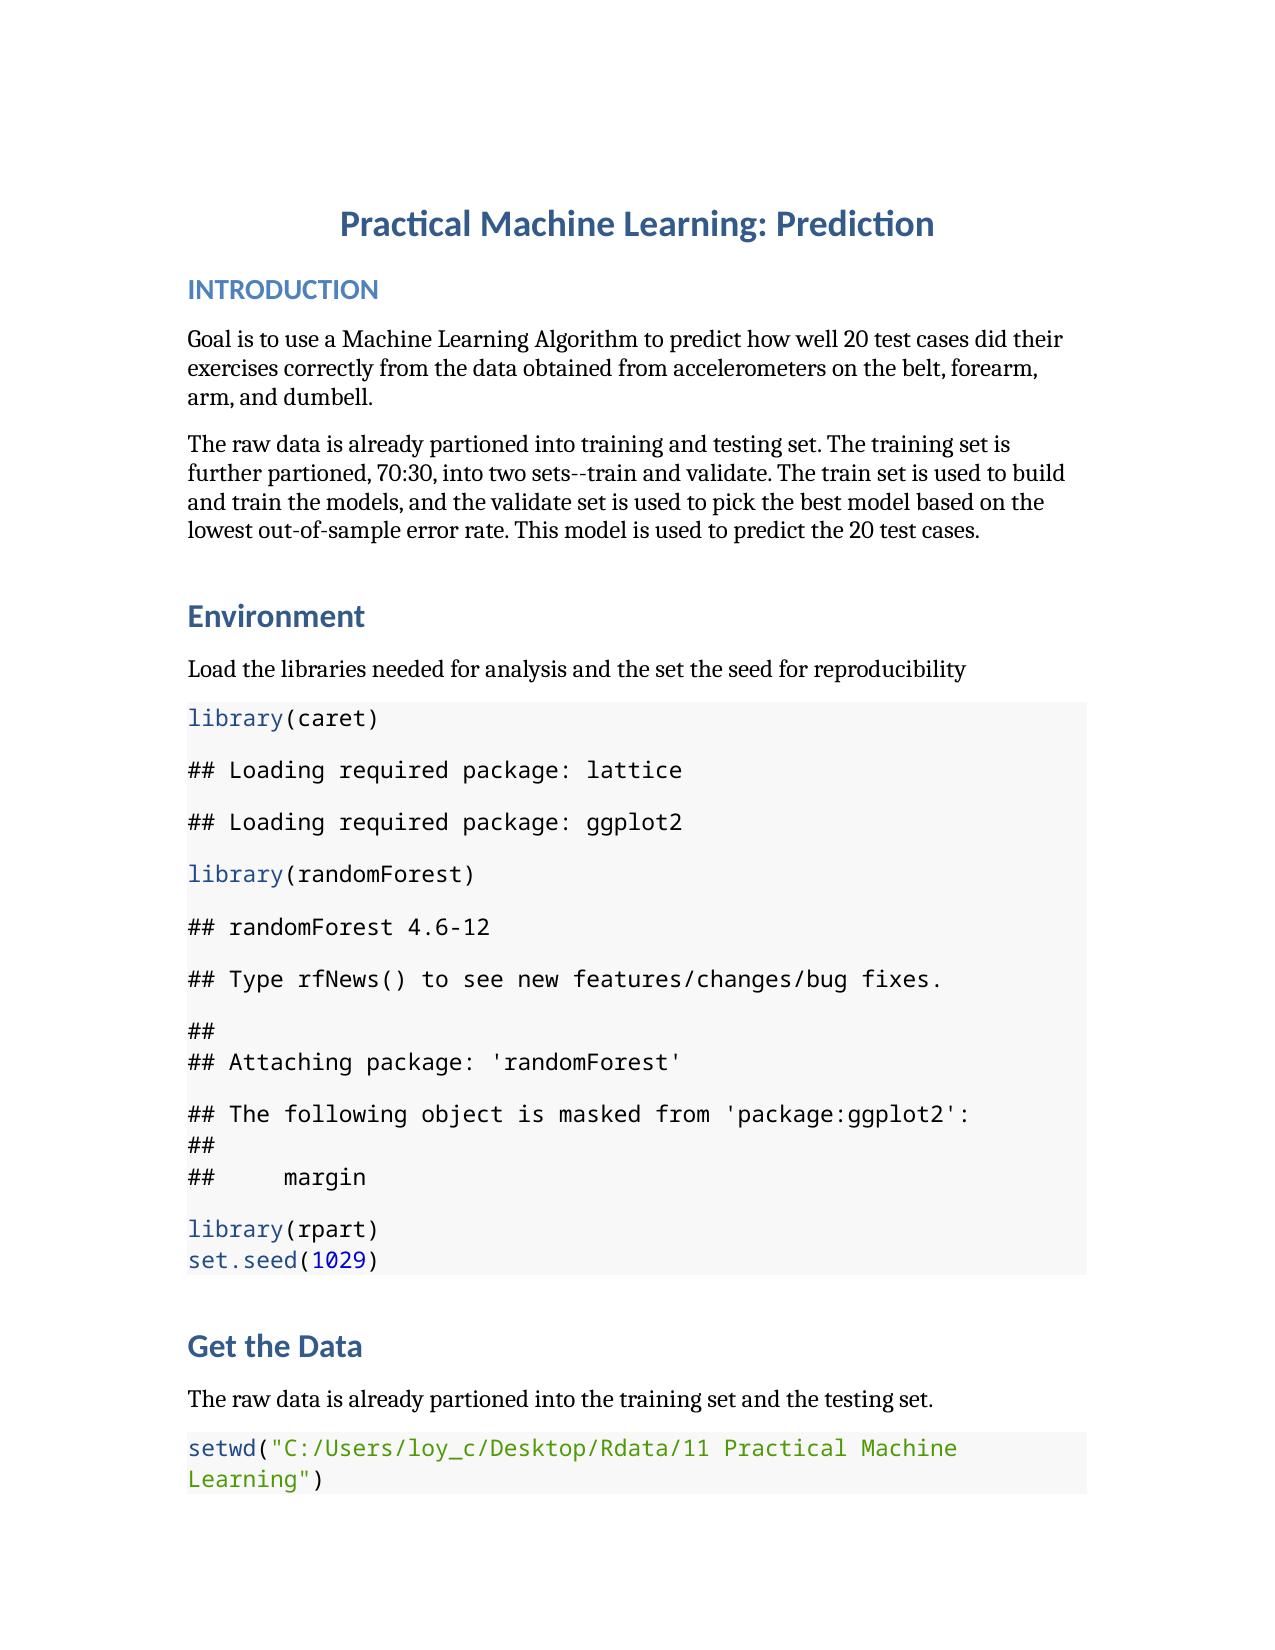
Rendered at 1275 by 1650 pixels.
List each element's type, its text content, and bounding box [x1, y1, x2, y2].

text The raw data is already partioned into training and testing set. The training set is further partioned, 70:30, into two sets--train and validate. The train set is used to build and train the models, and the validate set is used to pick the best model based on the lowest out-of-sample error rate. This model is used to predict the 20 test cases. [187, 430, 1087, 545]
subtitle Environment [187, 595, 1087, 636]
text The raw data is already partioned into the training set and the testing set. [187, 1384, 1087, 1413]
subtitle INTRODUCTION [187, 271, 1087, 306]
text Load the libraries needed for analysis and the set the seed for reproducibility [187, 655, 1087, 683]
text ## Loading required package: ggplot2 [187, 806, 1087, 838]
text library(randomForest) [187, 858, 1087, 890]
text ## Loading required package: lattice [187, 754, 1087, 786]
text library(caret) [380, 702, 1087, 733]
text library(rpart) set.seed(1029) [380, 1213, 1087, 1275]
title Practical Machine Learning: Prediction [187, 200, 1087, 246]
text Goal is to use a Machine Learning Algorithm to predict how well 20 test cases did their exercises correctly from the data obtained from accelerometers on the belt, forearm, arm, and dumbell. [187, 325, 1087, 411]
text setwd("C:/Users/loy_c/Desktop/Rdata/11 Practical Machine Learning") training <- read.csv("pml-training.csv") testing <- read.csv("pml-testing.csv") [325, 1432, 1087, 1494]
text ## Type rfNews() to see new features/changes/bug fixes. [187, 963, 1087, 994]
subtitle Get the Data [187, 1325, 1087, 1366]
text ## ## Attaching package: 'randomForest' [187, 1015, 1087, 1077]
text ## randomForest 4.6-12 [187, 911, 1087, 942]
text ## The following object is masked from 'package:ggplot2': ## ## margin [187, 1098, 1087, 1192]
